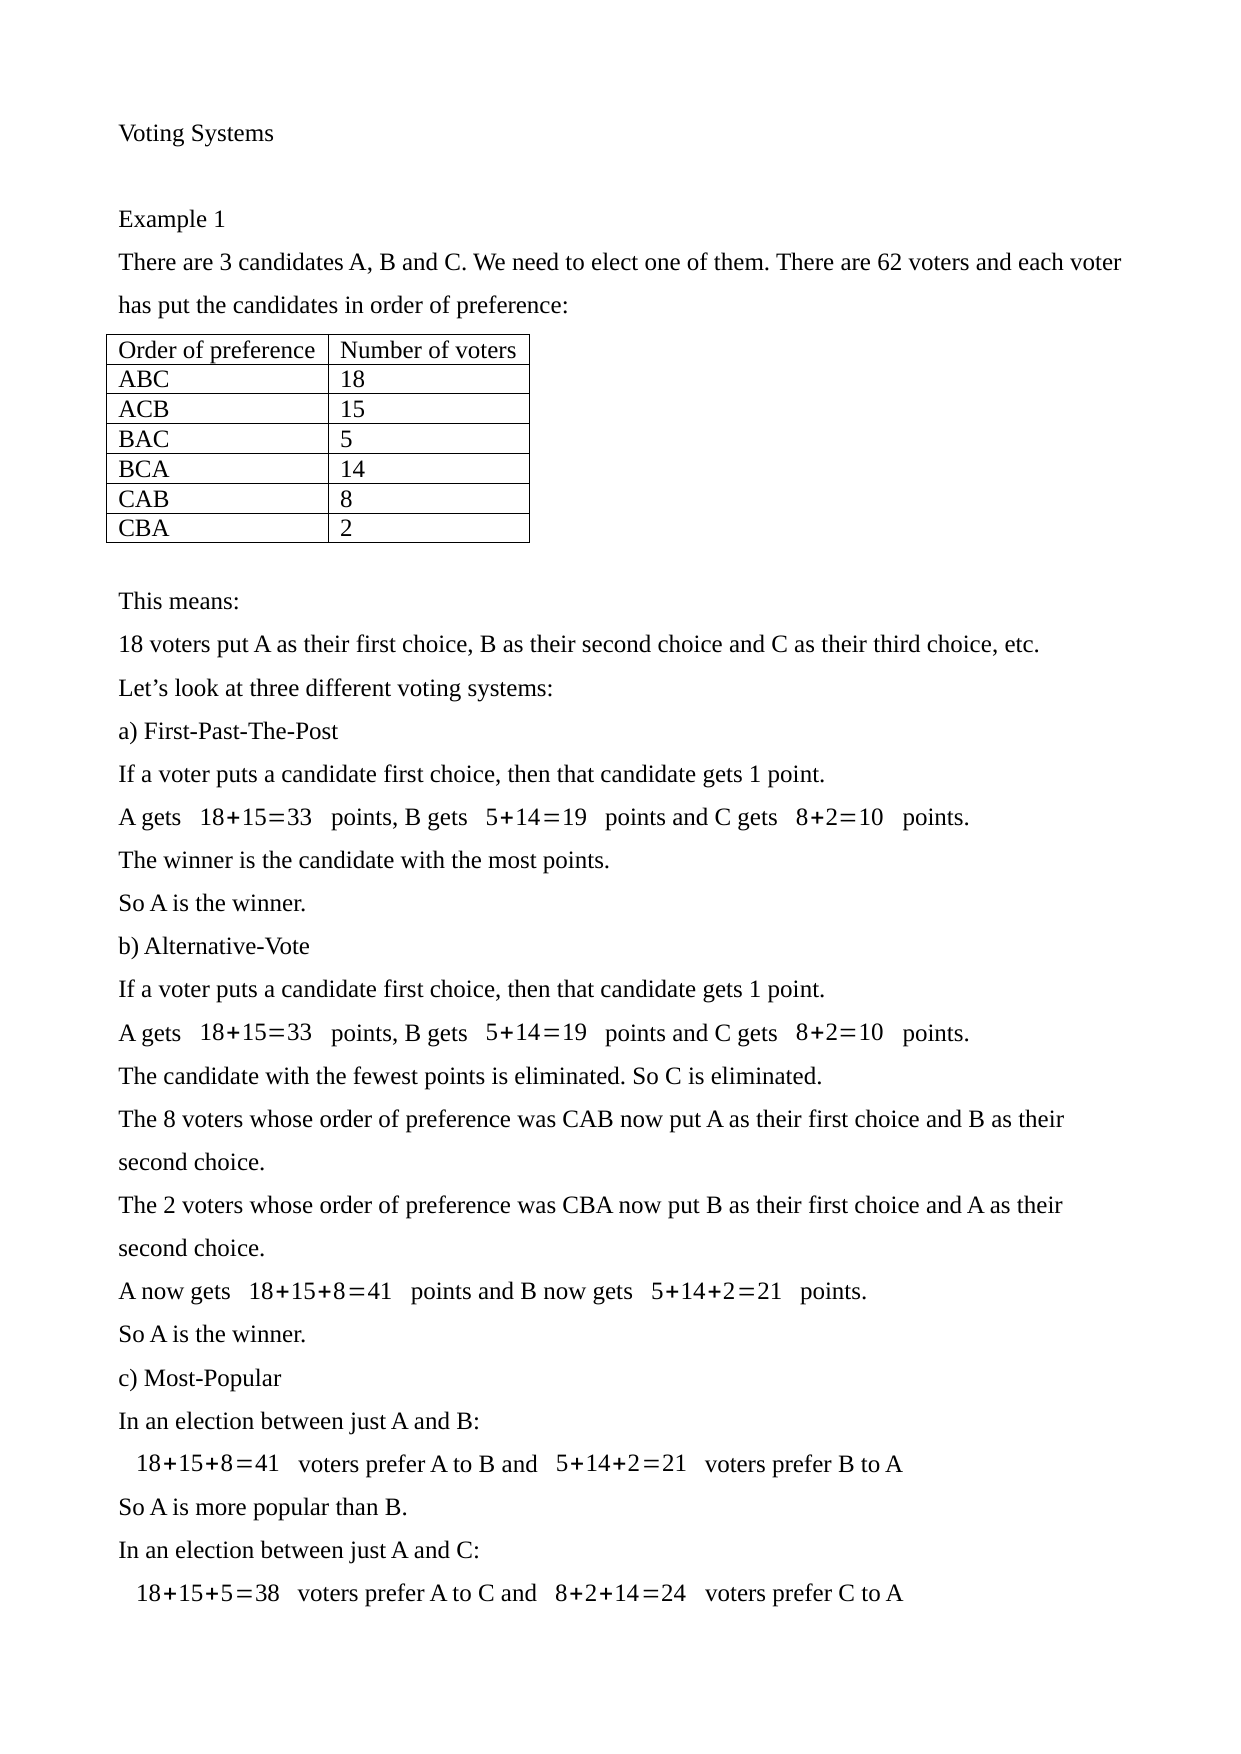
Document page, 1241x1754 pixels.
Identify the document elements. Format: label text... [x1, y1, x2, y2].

table_cell 18 [329, 365, 529, 393]
text voters prefer A to B andvoters prefer B to A [118, 1449, 1122, 1478]
text c) Most-Popular [118, 1363, 1122, 1391]
table_cell 15 [329, 394, 529, 423]
text Voting Systems [118, 118, 1122, 147]
text So A is more popular than B. [118, 1492, 1122, 1521]
text The candidate with the fewest points is eliminated. So C is eliminated. [118, 1061, 1122, 1089]
text Let’s look at three different voting systems: [118, 673, 1122, 701]
text 18 voters put A as their first choice, B as their second choice and C as their third choice, etc. [118, 629, 1122, 658]
text So A is the winner. [118, 1319, 1122, 1348]
table_cell 14 [329, 454, 529, 483]
text A getspoints, B getspoints and C getspoints. [118, 802, 1122, 831]
text b) Alternative-Vote [118, 931, 1122, 960]
text a) First-Past-The-Post [118, 716, 1122, 744]
text The 2 voters whose order of preference was CBA now put B as their first choice and A as their second choice. [118, 1190, 1122, 1262]
text A getspoints, B getspoints and C getspoints. [118, 1018, 1122, 1046]
text The 8 voters whose order of preference was CAB now put A as their first choice and B as their second choice. [118, 1104, 1122, 1176]
table_cell CAB [107, 484, 328, 512]
text There are 3 candidates A, B and C. We need to elect one of them. There are 62 voters and each voter has put the candidates in order of preference: [118, 247, 1122, 319]
table_cell BCA [107, 454, 328, 483]
text The winner is the candidate with the most points. [118, 845, 1122, 874]
text In an election between just A and C: [118, 1535, 1122, 1564]
text voters prefer A to C andvoters prefer C to A [118, 1578, 1122, 1607]
text In an election between just A and B: [118, 1406, 1122, 1434]
text This means: [118, 586, 1122, 615]
text Example 1 [118, 204, 1122, 233]
table_cell CBA [107, 514, 328, 542]
table_cell 2 [329, 514, 529, 542]
text If a voter puts a candidate first choice, then that candidate gets 1 point. [118, 974, 1122, 1003]
table_cell 5 [329, 424, 529, 453]
table_cell 8 [329, 484, 529, 512]
text So A is the winner. [118, 888, 1122, 917]
table_cell BAC [107, 424, 328, 453]
table_header Number of voters [329, 335, 529, 363]
table_cell ACB [107, 394, 328, 423]
table_cell ABC [107, 365, 328, 393]
table_header Order of preference [107, 335, 328, 363]
text A now getspoints and B now getspoints. [118, 1276, 1122, 1305]
text If a voter puts a candidate first choice, then that candidate gets 1 point. [118, 759, 1122, 788]
